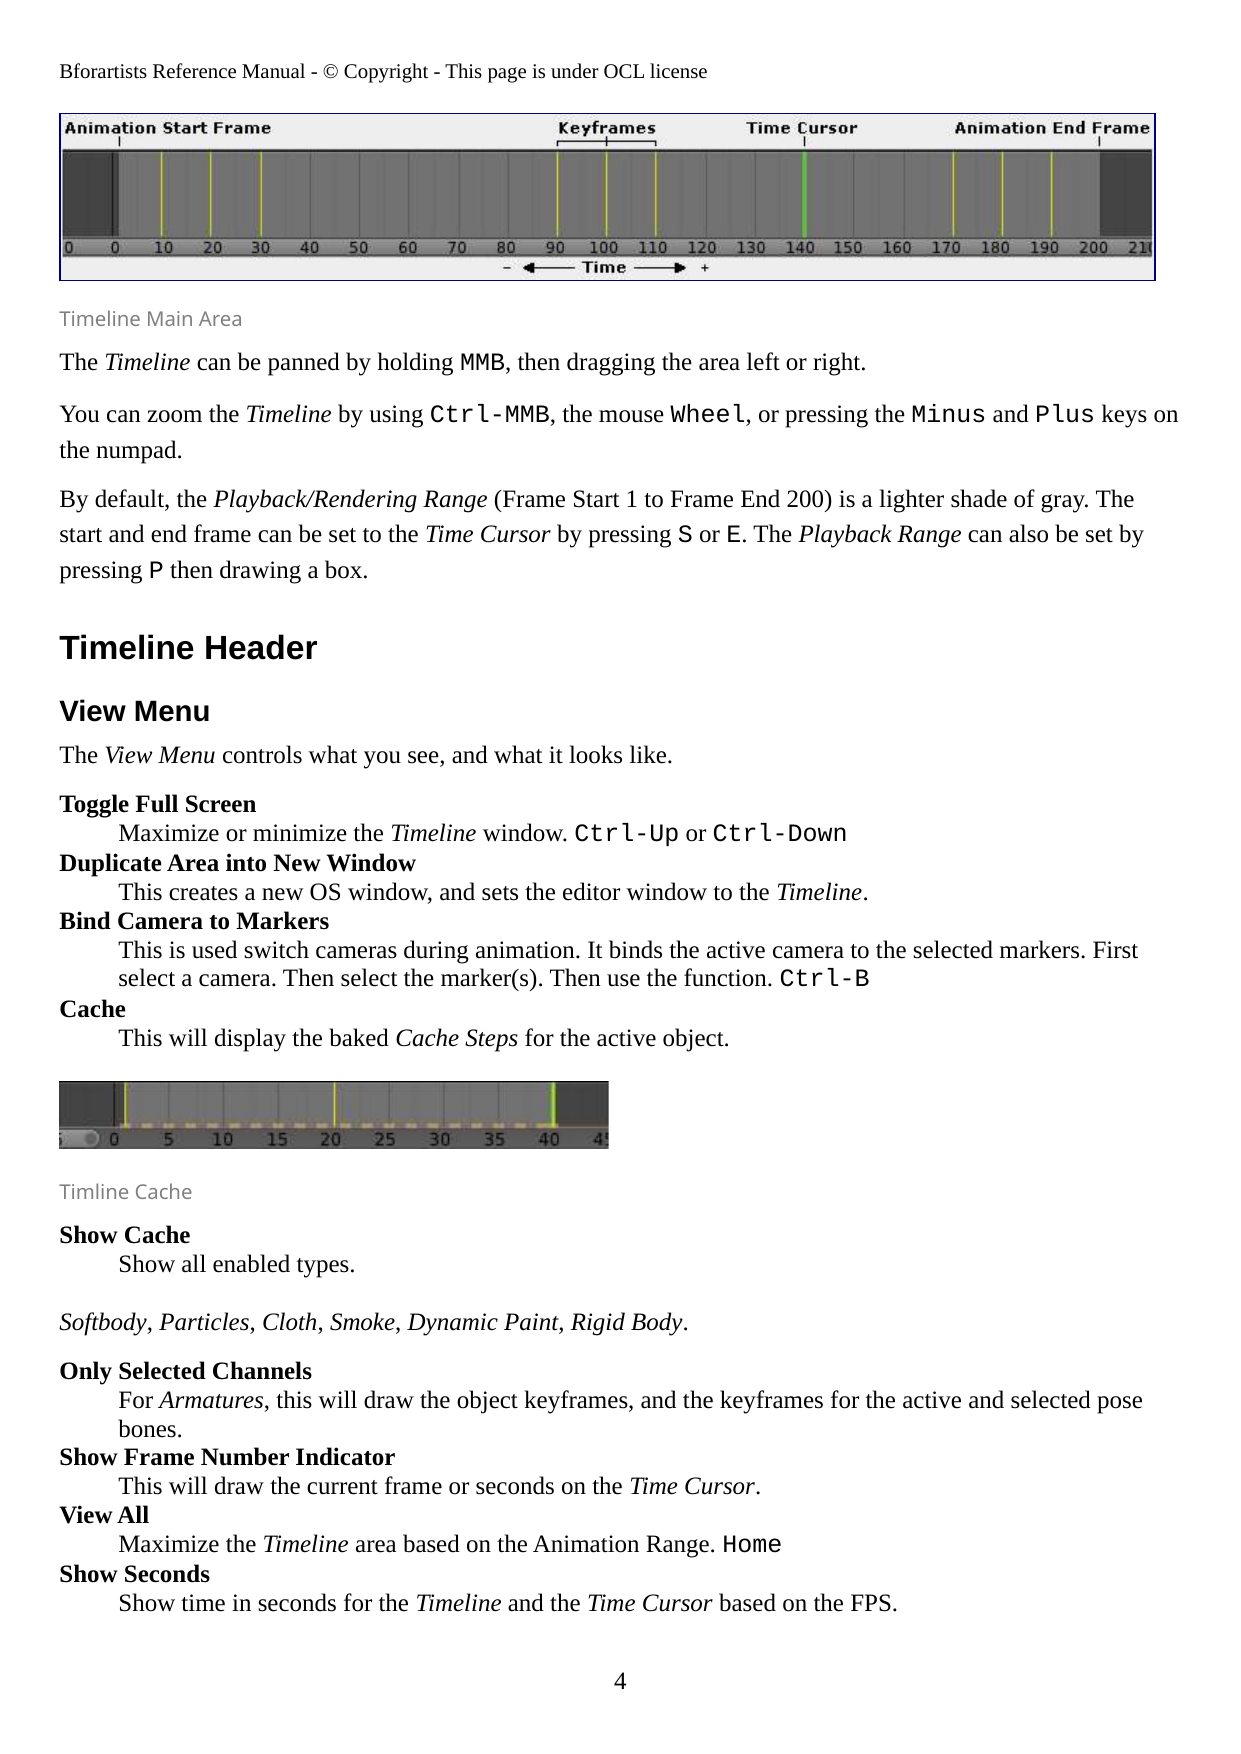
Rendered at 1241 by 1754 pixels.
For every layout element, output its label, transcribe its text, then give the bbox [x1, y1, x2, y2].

list Maximize the Timeline area based on the Animation Range. Home [118, 1529, 1181, 1559]
text Timeline Main Area [59, 301, 1181, 333]
subtitle Show Seconds [59, 1559, 1181, 1588]
list Show time in seconds for the Timeline and the Time Cursor based on the FPS. [118, 1588, 1181, 1617]
subtitle View Menu [59, 694, 1181, 727]
list This will display the baked Cache Steps for the active object. [118, 1023, 1181, 1052]
subtitle Duplicate Area into New Window [59, 848, 1181, 877]
subtitle Timeline Header [59, 628, 1181, 667]
list For Armatures, this will draw the object keyframes, and the keyframes for the active and selected pose bones. [118, 1385, 1181, 1442]
subtitle Bind Camera to Markers [59, 906, 1181, 935]
picture [61, 114, 1154, 280]
subtitle Cache [59, 994, 1181, 1023]
list Maximize or minimize the Timeline window. Ctrl-Up or Ctrl-Down [118, 818, 1181, 848]
subtitle Toggle Full Screen [59, 789, 1181, 818]
subtitle Only Selected Channels [59, 1356, 1181, 1385]
subtitle Show Frame Number Indicator [59, 1442, 1181, 1471]
picture [59, 1081, 609, 1149]
text You can zoom the Timeline by using Ctrl-MMB, the mouse Wheel, or pressing the Minus and Plus keys on the numpad. [59, 399, 1181, 464]
subtitle View All [59, 1500, 1181, 1529]
list This creates a new OS window, and sets the editor window to the Timeline. [118, 877, 1181, 906]
text Timline Cache [59, 1174, 1181, 1206]
subtitle Show Cache [59, 1220, 1181, 1249]
list This will draw the current frame or seconds on the Time Cursor. [118, 1471, 1181, 1500]
text The View Menu controls what you see, and what it looks like. [59, 740, 1181, 769]
text Softbody, Particles, Cloth, Smoke, Dynamic Paint, Rigid Body. [59, 1307, 1181, 1336]
text By default, the Playback/Rendering Range (Frame Start 1 to Frame End 200) is a lighter shade of gray. The start and end frame can be set to the Time Cursor by pressing S or E. The Playback Range can also be set by pressing P then drawing a box. [59, 484, 1181, 586]
text The Timeline can be panned by holding MMB, then dragging the area left or right. [59, 347, 1181, 378]
list This is used switch cameras during animation. It binds the active camera to the selected markers. First select a camera. Then select the marker(s). Then use the function. Ctrl-B [118, 935, 1181, 994]
list Show all enabled types. [118, 1249, 1181, 1278]
